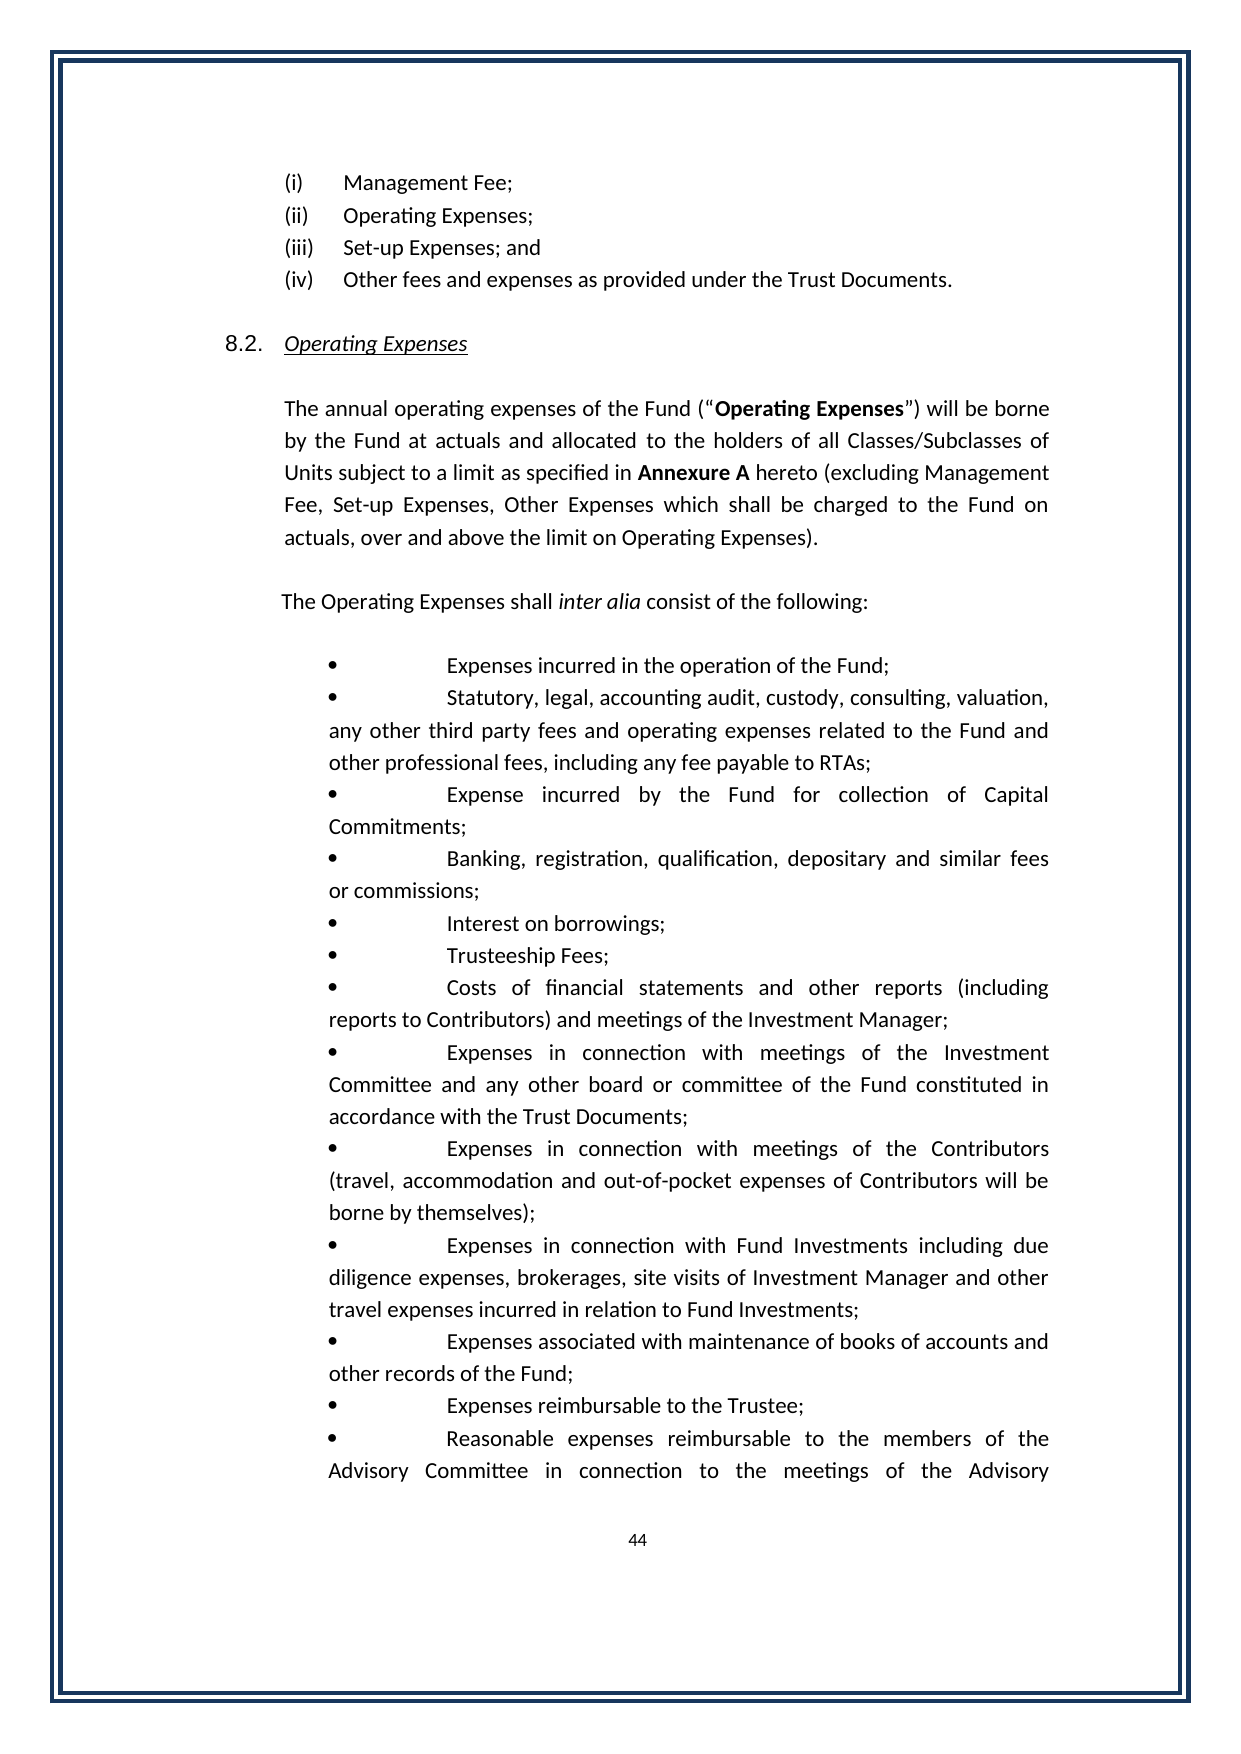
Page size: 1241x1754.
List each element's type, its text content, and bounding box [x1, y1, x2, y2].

list Statutory, legal, accounting audit, custody, consulting, valuation, any other third party fees and operating expenses related to the Fund and other professional fees, including any fee payable to RTAs; [328, 683, 1050, 776]
list Operating Expenses; [284, 201, 1050, 229]
text The Operating Expenses shall inter alia consist of the following: [281, 587, 1050, 615]
list Expenses associated with maintenance of books of accounts and other records of the Fund; [328, 1327, 1050, 1387]
list Management Fee; [284, 168, 1050, 197]
list Reasonable expenses reimbursable to the members of the Advisory Committee in connection to the meetings of the Advisory [328, 1424, 1050, 1484]
list Operating Expenses [225, 329, 1050, 357]
list Interest on borrowings; [328, 909, 1050, 937]
text The annual operating expenses of the Fund (“Operating Expenses”) will be borne by the Fund at actuals and allocated to the holders of all Classes/Subclasses of Units subject to a limit as specified in Annexure A hereto (excluding Management Fee, Set-up Expenses, Other Expenses which shall be charged to the Fund on actuals, over and above the limit on Operating Expenses). [284, 394, 1050, 551]
list Expenses in connection with Fund Investments including due diligence expenses, brokerages, site visits of Investment Manager and other travel expenses incurred in relation to Fund Investments; [328, 1231, 1050, 1323]
list Expenses in connection with meetings of the Contributors (travel, accommodation and out-of-pocket expenses of Contributors will be borne by themselves); [328, 1134, 1050, 1227]
list Set-up Expenses; and [284, 233, 1050, 261]
list Trusteeship Fees; [328, 941, 1050, 969]
list Other fees and expenses as provided under the Trust Documents. [284, 265, 1050, 293]
list Expenses reimbursable to the Trustee; [328, 1392, 1050, 1420]
list Expenses incurred in the operation of the Fund; [328, 651, 1050, 679]
list Expenses in connection with meetings of the Investment Committee and any other board or committee of the Fund constituted in accordance with the Trust Documents; [328, 1038, 1050, 1130]
list Costs of financial statements and other reports (including reports to Contributors) and meetings of the Investment Manager; [328, 973, 1050, 1033]
list Expense incurred by the Fund for collection of Capital Commitments; [328, 780, 1050, 840]
list Banking, registration, qualification, depositary and similar fees or commissions; [328, 844, 1050, 905]
